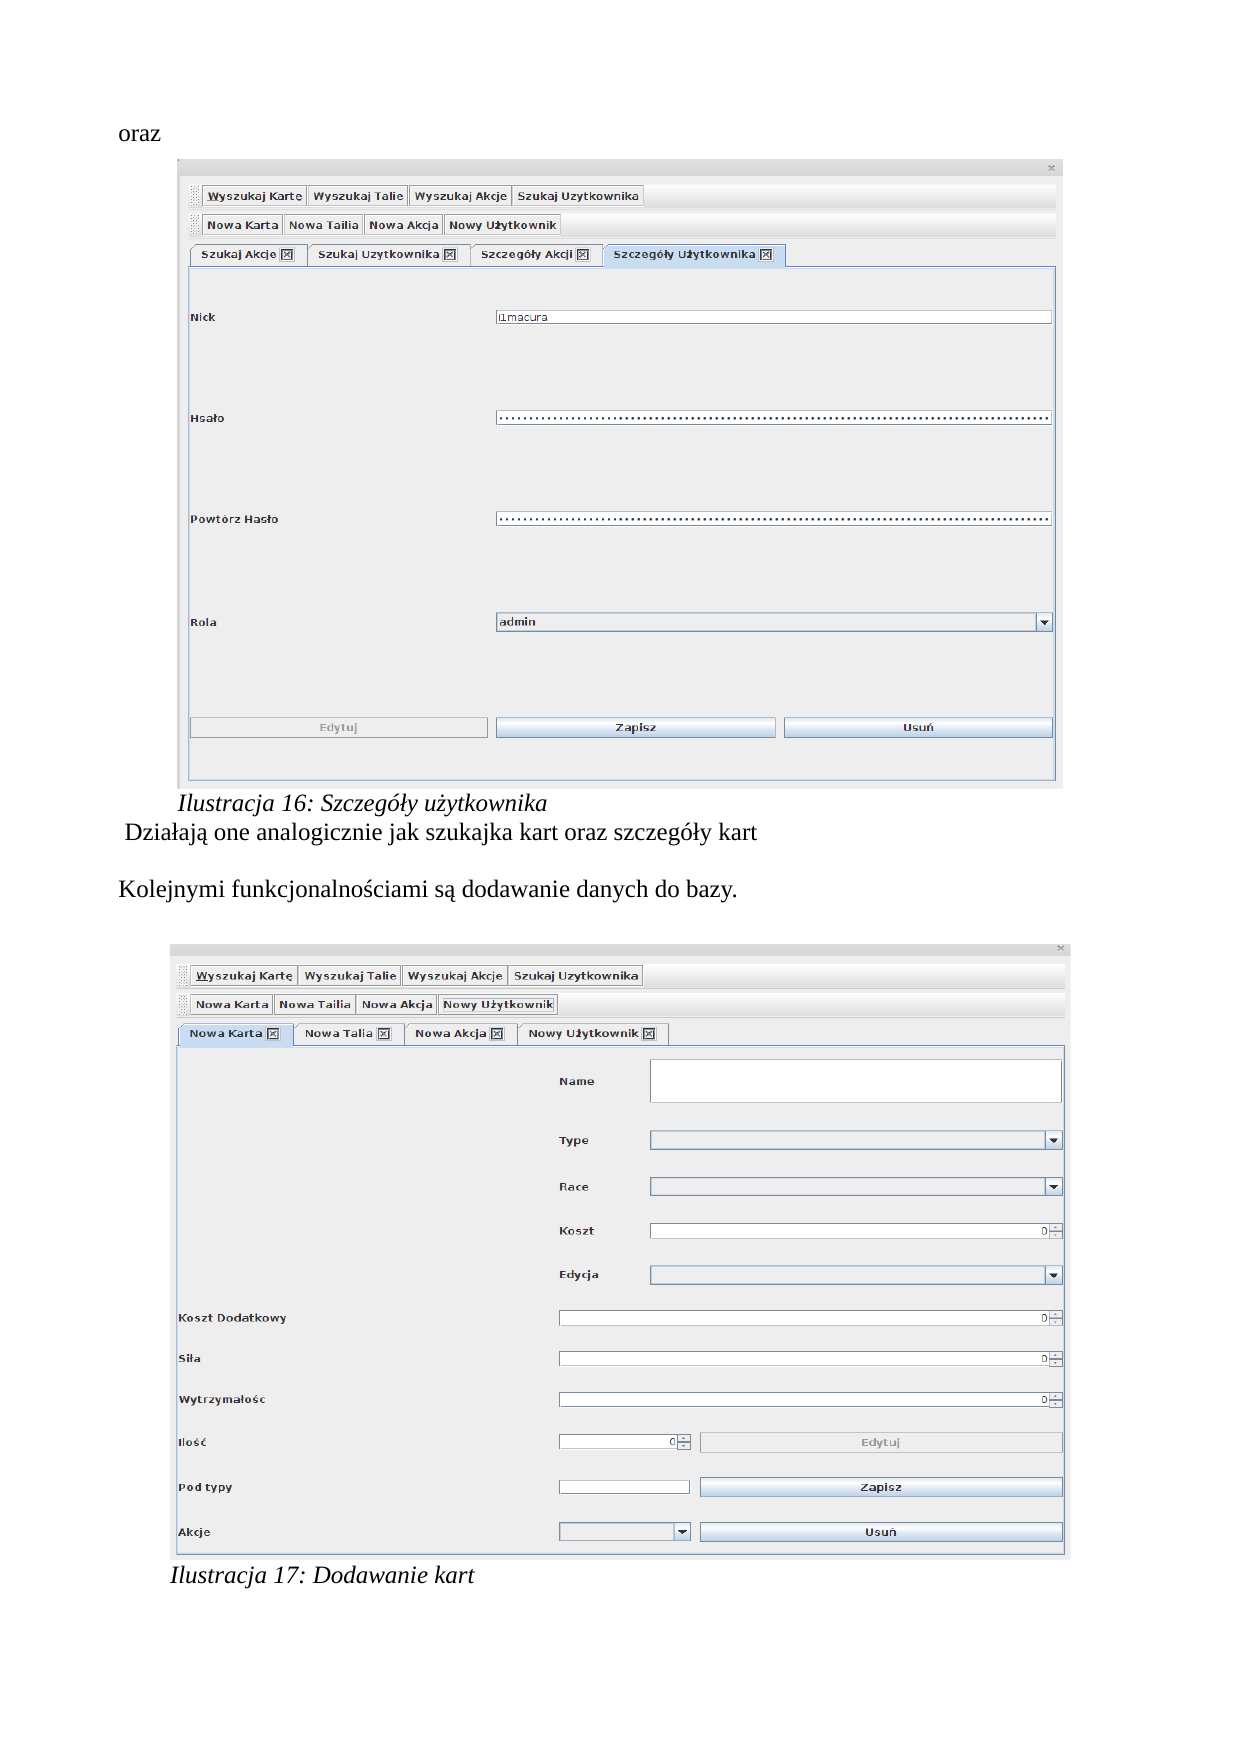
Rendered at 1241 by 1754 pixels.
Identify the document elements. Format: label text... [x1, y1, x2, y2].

picture [177, 159, 1063, 789]
text Kolejnymi funkcjonalnościami są dodawanie danych do bazy. [118, 874, 1122, 903]
picture [169, 944, 1071, 1560]
text Działają one analogicznie jak szukajka kart oraz szczegóły kart [118, 147, 1122, 846]
text Ilustracja 16: Szczegóły użytkownika [177, 789, 1063, 817]
text Ilustracja 17: Dodawanie kart [170, 1560, 1071, 1589]
text oraz [118, 118, 1122, 147]
